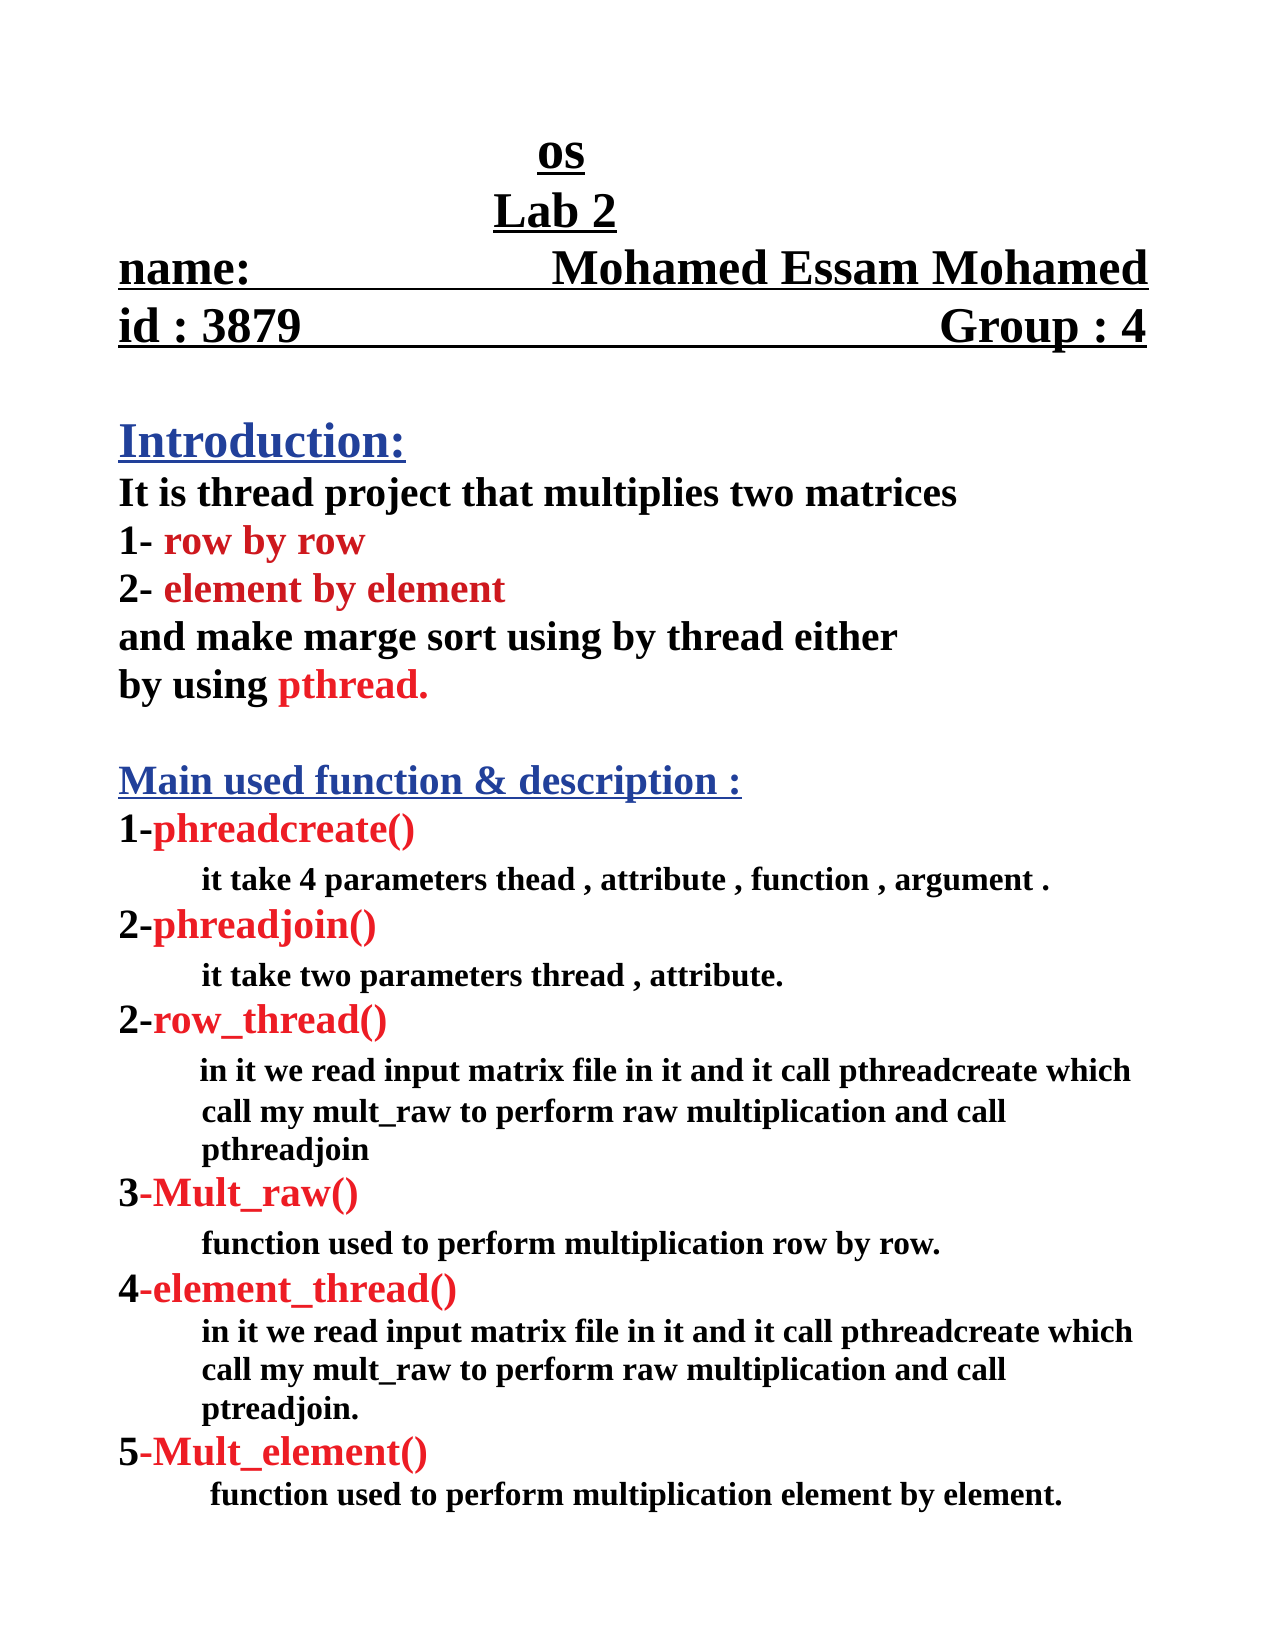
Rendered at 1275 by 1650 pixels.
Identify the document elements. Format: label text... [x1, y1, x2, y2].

text and make marge sort using by thread either [118, 612, 1157, 659]
text ptreadjoin. [118, 1388, 1157, 1426]
text 3-Mult_raw() [118, 1167, 1157, 1215]
text pthreadjoin [118, 1129, 1157, 1167]
text 2-row_thread() [118, 995, 1157, 1043]
text It is thread project that multiplies two matrices [118, 468, 1157, 516]
text Lab 2 [118, 180, 1157, 238]
text Main used function & description : [118, 755, 1157, 803]
text function used to perform multiplication element by element. [118, 1474, 1157, 1512]
text 5-Mult_element() [118, 1426, 1157, 1474]
text by using pthread. [118, 659, 1157, 707]
text it take 4 parameters thead , attribute , function , argument . [118, 851, 1157, 899]
text it take two parameters thread , attribute. [118, 947, 1157, 995]
text 4-element_thread() [118, 1263, 1157, 1311]
text name: Mohamed Essam Mohamed [118, 238, 1157, 295]
text call my mult_raw to perform raw multiplication and call [118, 1349, 1157, 1388]
text call my mult_raw to perform raw multiplication and call [118, 1091, 1157, 1129]
text in it we read input matrix file in it and it call pthreadcreate which [118, 1043, 1157, 1091]
text id : 3879 Group : 4 [118, 295, 1157, 353]
text 2-phreadjoin() [118, 899, 1157, 947]
text 1-phreadcreate() [118, 803, 1157, 851]
text 2- element by element [118, 564, 1157, 612]
text os [118, 118, 1157, 180]
text 1- row by row [118, 516, 1157, 564]
text function used to perform multiplication row by row. [118, 1215, 1157, 1263]
text Introduction: [118, 410, 1157, 468]
text in it we read input matrix file in it and it call pthreadcreate which [118, 1311, 1157, 1349]
